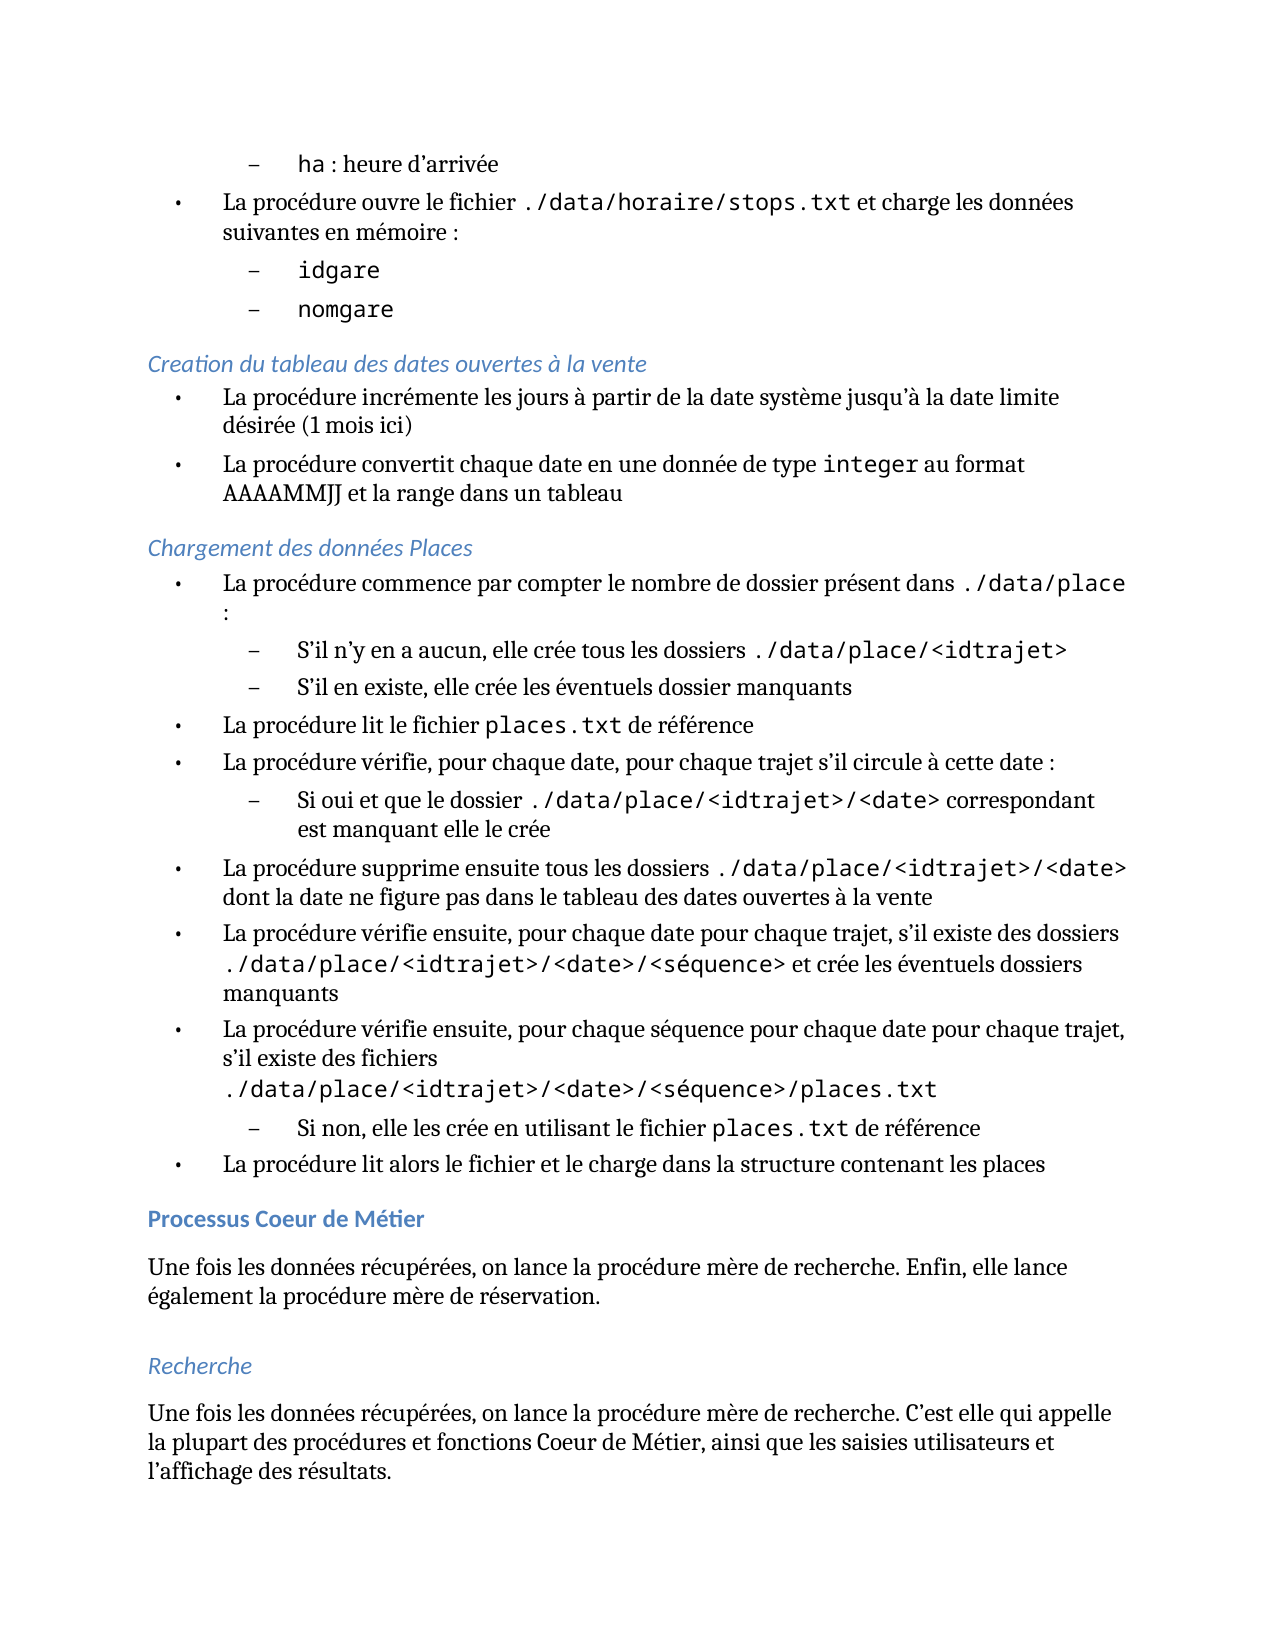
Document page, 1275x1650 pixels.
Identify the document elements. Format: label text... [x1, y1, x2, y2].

list La procédure ouvre le fichier ./data/horaire/stops.txt et charge les données suivantes en mémoire : [173, 186, 1127, 246]
list ha : heure d’arrivée [248, 148, 1127, 179]
subtitle Processus Coeur de Métier [148, 1204, 1127, 1234]
list Si non, elle les crée en utilisant le fichier places.txt de référence [248, 1112, 1127, 1143]
list idgare [248, 254, 1127, 285]
list S’il n’y en a aucun, elle crée tous les dossiers ./data/place/<idtrajet> [248, 634, 1127, 665]
list nomgare [248, 293, 1127, 324]
list Si oui et que le dossier ./data/place/<idtrajet>/<date> correspondant est manquant elle le crée [248, 784, 1127, 844]
list La procédure commence par compter le nombre de dossier présent dans ./data/place : [173, 567, 1127, 627]
list La procédure lit alors le fichier et le charge dans la structure contenant les places [173, 1150, 1127, 1179]
list La procédure lit le fichier places.txt de référence [173, 709, 1127, 740]
text Une fois les données récupérées, on lance la procédure mère de recherche. Enfin, elle lance également la procédure mère de réservation. [148, 1253, 1127, 1310]
list La procédure vérifie, pour chaque date, pour chaque trajet s’il circule à cette date : [173, 748, 1127, 777]
list S’il en existe, elle crée les éventuels dossier manquants [248, 673, 1127, 702]
list La procédure supprime ensuite tous les dossiers ./data/place/<idtrajet>/<date> dont la date ne figure pas dans le tableau des dates ouvertes à la vente [173, 852, 1127, 912]
subtitle Recherche [148, 1350, 1127, 1381]
text Une fois les données récupérées, on lance la procédure mère de recherche. C’est elle qui appelle la plupart des procédures et fonctions Coeur de Métier, ainsi que les saisies utilisateurs et l’affichage des résultats. [148, 1399, 1127, 1486]
subtitle Chargement des données Places [148, 532, 1127, 563]
list La procédure convertit chaque date en une donnée de type integer au format AAAAMMJJ et la range dans un tableau [173, 448, 1127, 508]
list La procédure vérifie ensuite, pour chaque date pour chaque trajet, s’il existe des dossiers ./data/place/<idtrajet>/<date>/<séquence> et crée les éventuels dossiers manquants [173, 919, 1127, 1008]
list La procédure vérifie ensuite, pour chaque séquence pour chaque date pour chaque trajet, s’il existe des fichiers ./data/place/<idtrajet>/<date>/<séquence>/places.txt [173, 1015, 1127, 1104]
list La procédure incrémente les jours à partir de la date système jusqu’à la date limite désirée (1 mois ici) [173, 383, 1127, 440]
subtitle Creation du tableau des dates ouvertes à la vente [148, 348, 1127, 379]
